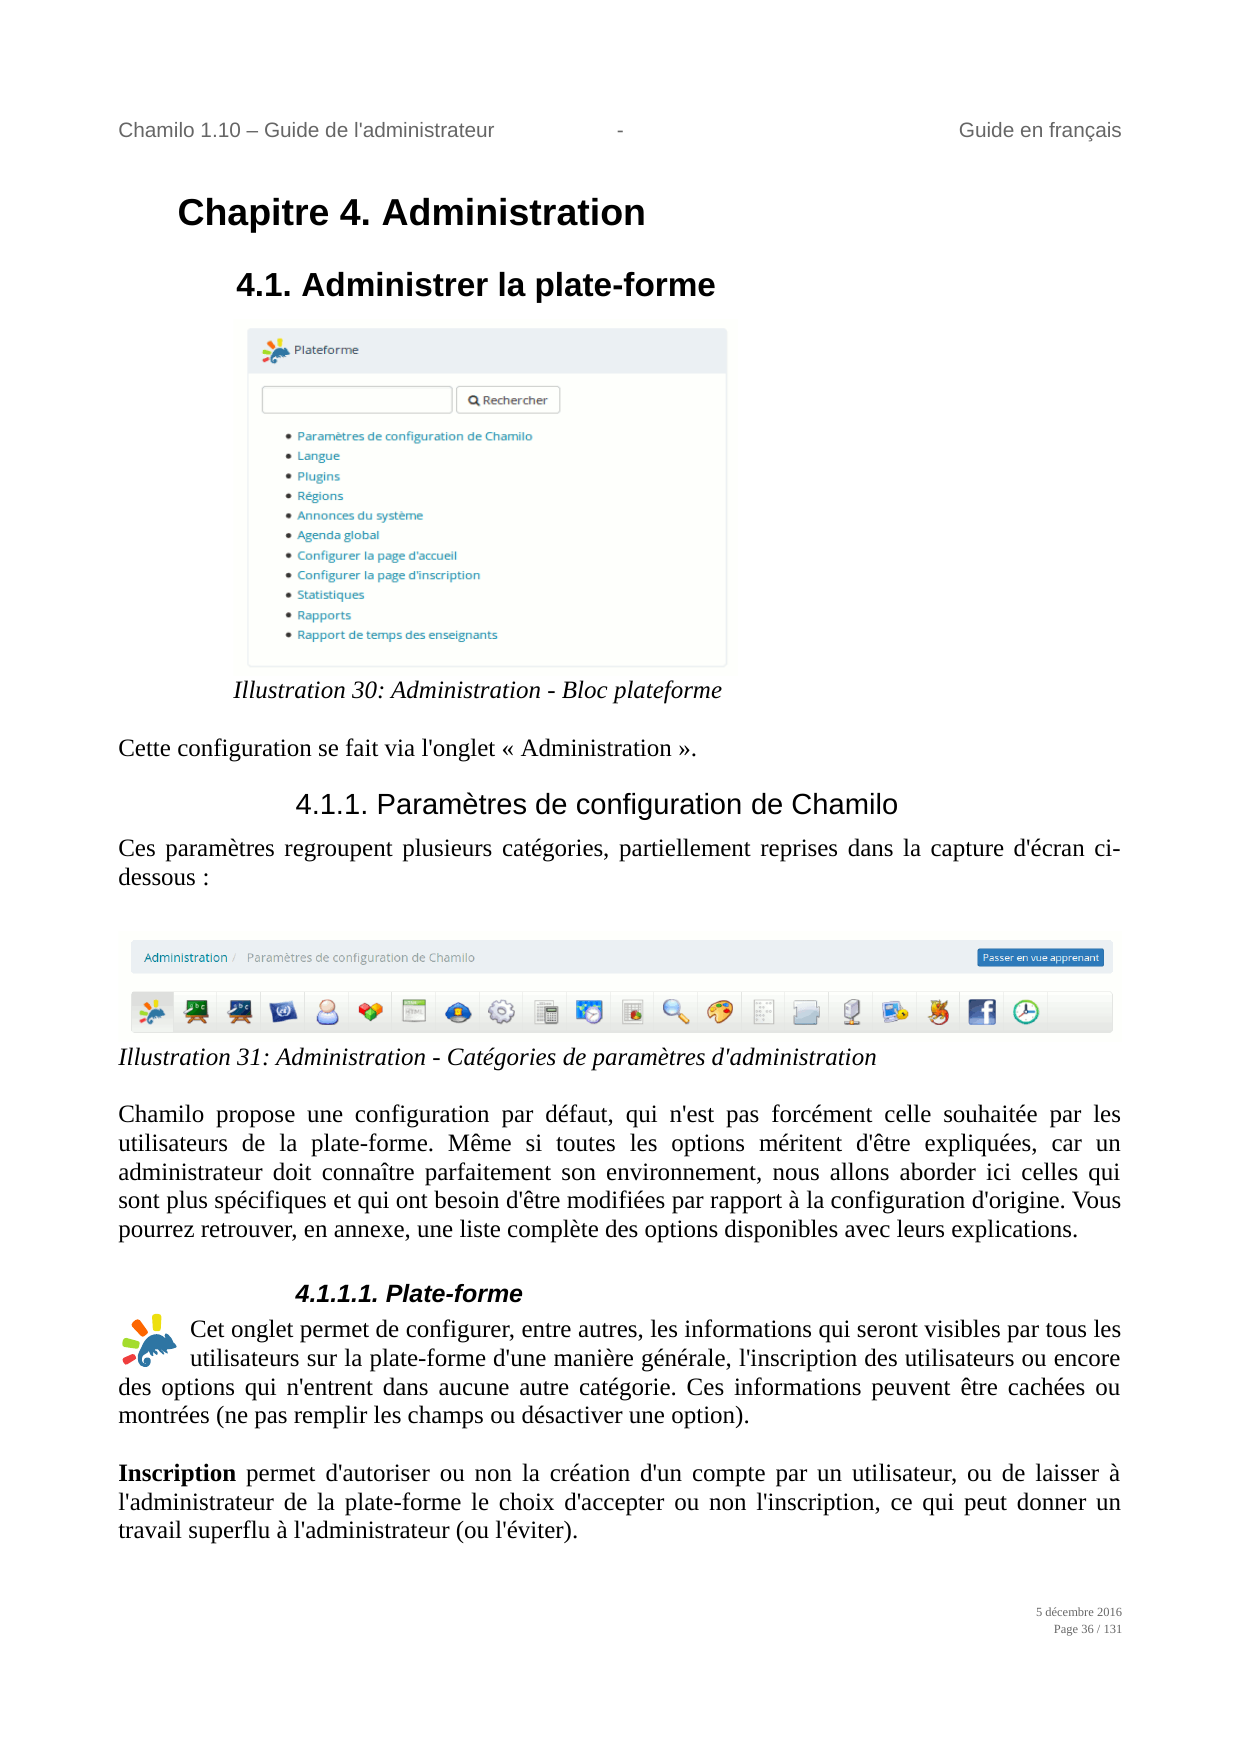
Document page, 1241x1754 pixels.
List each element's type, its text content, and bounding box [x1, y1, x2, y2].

text Chamilo propose une configuration par défaut, qui n'est pas forcément celle souhaitée par les utilisateurs de la plate-forme. Même si toutes les options méritent d'être expliquées, car un administrateur doit connaître parfaitement son environnement, nous allons aborder ici celles qui sont plus spécifiques et qui ont besoin d'être modifiées par rapport à la configuration d'origine. Vous pourrez retrouver, en annexe, une liste complète des options disponibles avec leurs explications. [118, 1099, 1122, 1243]
subtitle Administration [177, 190, 1122, 233]
picture [118, 931, 1123, 1042]
text Inscription permet d'autoriser ou non la création d'un compte par un utilisateur, ou de laisser à l'administrateur de la plate-forme le choix d'accepter ou non l'inscription, ce qui peut donner un travail superflu à l'administrateur (ou l'éviter). [118, 1458, 1122, 1544]
text Illustration 31: Administration - Catégories de paramètres d'administration [118, 1042, 1122, 1071]
subtitle Paramètres de configuration de Chamilo [295, 787, 1122, 820]
text Ces paramètres regroupent plusieurs catégories, partiellement reprises dans la capture d'écran ci-dessous : [118, 833, 1122, 890]
picture [233, 319, 738, 676]
subtitle Plate-forme [295, 1279, 1122, 1308]
text Cette configuration se fait via l'onglet « Administration ». [118, 733, 1122, 762]
subtitle Administrer la plate-forme [236, 265, 1122, 303]
text Illustration 30: Administration - Bloc plateforme [233, 676, 738, 704]
text Cet onglet permet de configurer, entre autres, les informations qui seront visibles par tous les utilisateurs sur la plate-forme d'une manière générale, l'inscription des utilisateurs ou encore des options qui n'entrent dans aucune autre catégorie. Ces informations peuvent être cachées ou montrées (ne pas remplir les champs ou désactiver une option). [118, 1314, 1122, 1429]
